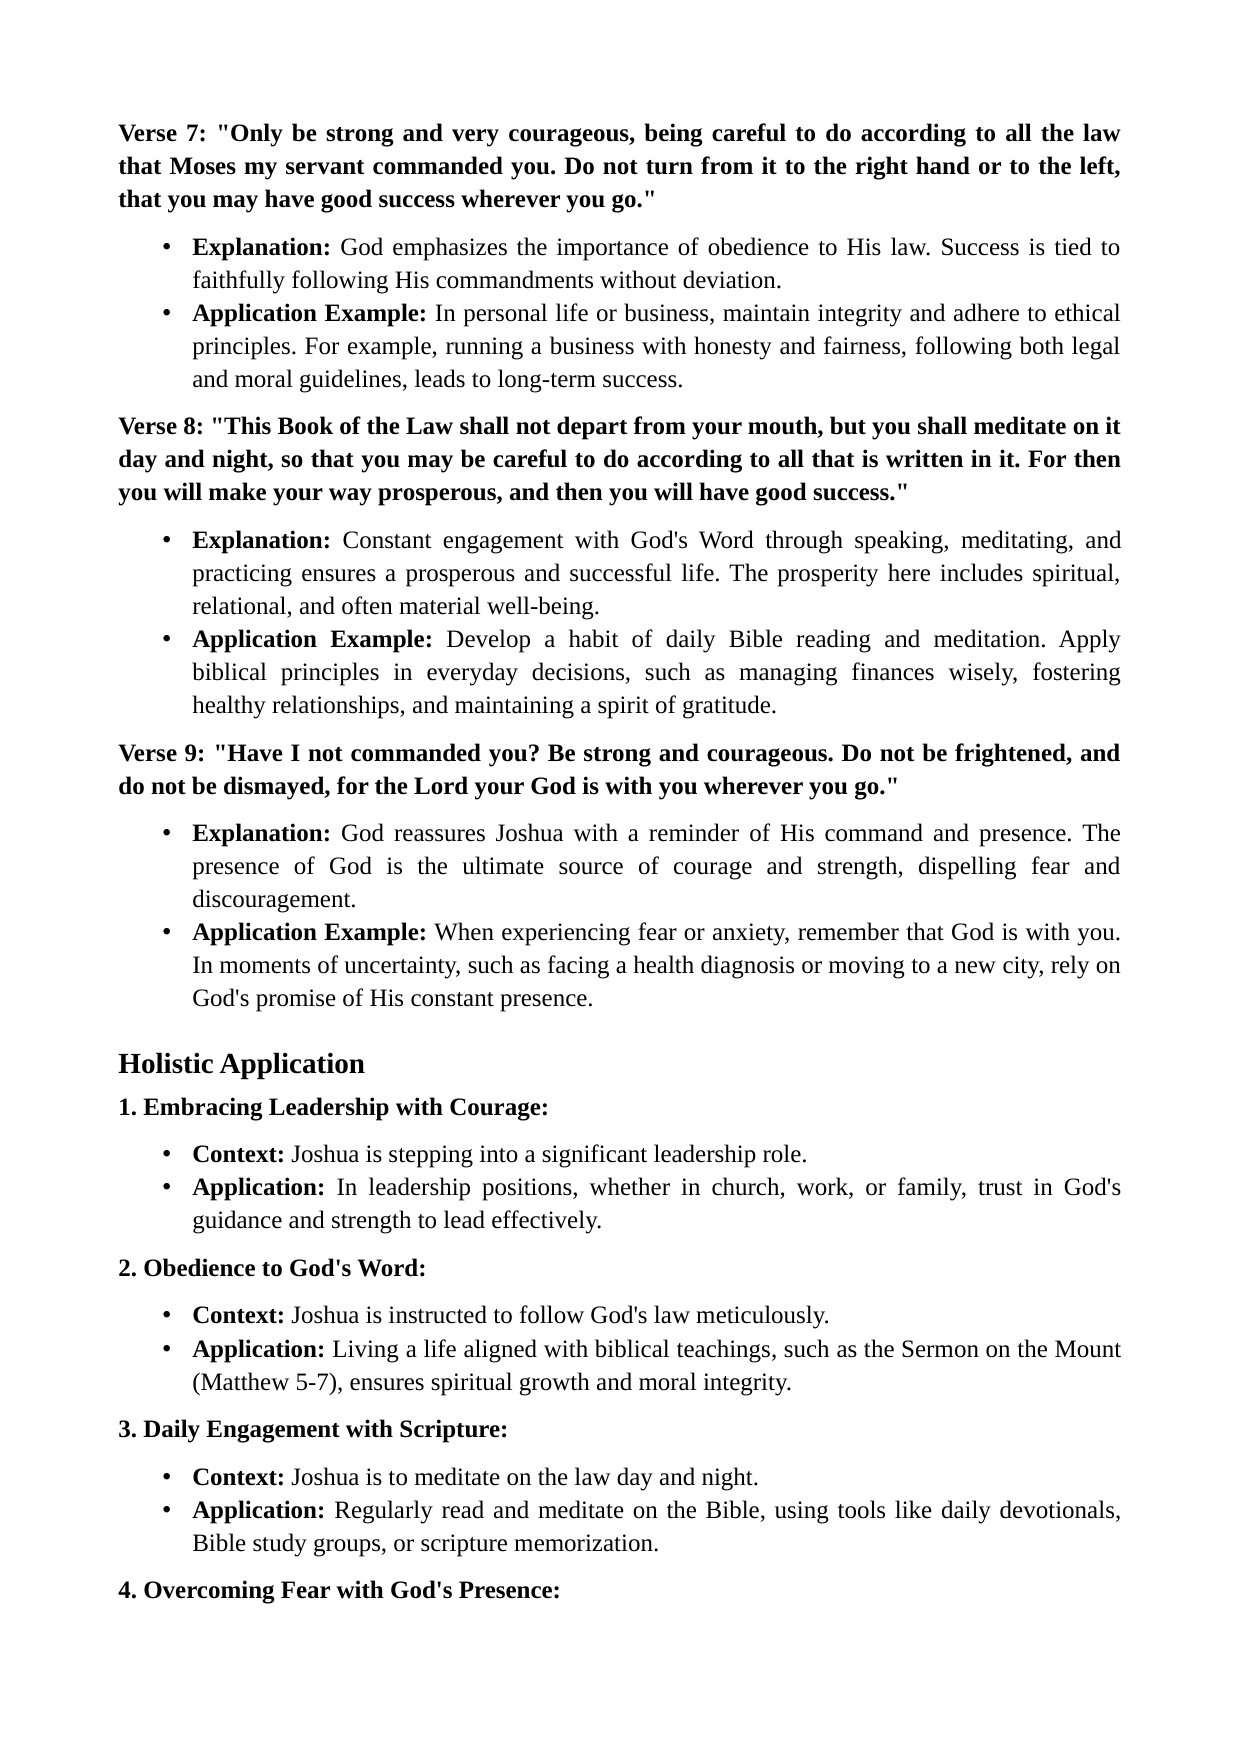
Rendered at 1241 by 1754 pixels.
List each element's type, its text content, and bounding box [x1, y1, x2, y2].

list Explanation: Constant engagement with God's Word through speaking, meditating, and practicing ensures a prosperous and successful life. The prosperity here includes spiritual, relational, and often material well-being. [162, 525, 1122, 620]
text Verse 7: "Only be strong and very courageous, being careful to do according to all the law that Moses my servant commanded you. Do not turn from it to the right hand or to the left, that you may have good success wherever you go." [118, 118, 1122, 213]
list Application: Regularly read and meditate on the Bible, using tools like daily devotionals, Bible study groups, or scripture memorization. [162, 1495, 1122, 1557]
text 1. Embracing Leadership with Courage: [118, 1092, 1122, 1121]
list Application Example: In personal life or business, maintain integrity and adhere to ethical principles. For example, running a business with honesty and fairness, following both legal and moral guidelines, leads to long-term success. [162, 298, 1122, 393]
list Application: In leadership positions, whether in church, work, or family, trust in God's guidance and strength to lead effectively. [162, 1172, 1122, 1234]
list Explanation: God emphasizes the importance of obedience to His law. Success is tied to faithfully following His commandments without deviation. [162, 232, 1122, 293]
text Verse 8: "This Book of the Law shall not depart from your mouth, but you shall meditate on it day and night, so that you may be careful to do according to all that is written in it. For then you will make your way prosperous, and then you will have good success." [118, 411, 1122, 506]
text Verse 9: "Have I not commanded you? Be strong and courageous. Do not be frightened, and do not be dismayed, for the Lord your God is with you wherever you go." [118, 738, 1122, 799]
list Context: Joshua is to meditate on the law day and night. [162, 1462, 1122, 1491]
text 2. Obedience to God's Word: [118, 1253, 1122, 1282]
list Application Example: When experiencing fear or anxiety, remember that God is with you. In moments of uncertainty, such as facing a health diagnosis or moving to a new city, rely on God's promise of His constant presence. [162, 917, 1122, 1012]
text 4. Overcoming Fear with God's Presence: [118, 1576, 1122, 1604]
list Explanation: God reassures Joshua with a reminder of His command and presence. The presence of God is the ultimate source of courage and strength, dispelling fear and discouragement. [162, 818, 1122, 913]
list Context: Joshua is stepping into a significant leadership role. [162, 1139, 1122, 1168]
subtitle Holistic Application [118, 1046, 1122, 1079]
text 3. Daily Engagement with Scripture: [118, 1414, 1122, 1443]
list Context: Joshua is instructed to follow God's law meticulously. [162, 1301, 1122, 1329]
list Application: Living a life aligned with biblical teachings, such as the Sermon on the Mount (Matthew 5-7), ensures spiritual growth and moral integrity. [162, 1334, 1122, 1395]
list Application Example: Develop a habit of daily Bible reading and meditation. Apply biblical principles in everyday decisions, such as managing finances wisely, fostering healthy relationships, and maintaining a spirit of gratitude. [162, 624, 1122, 719]
